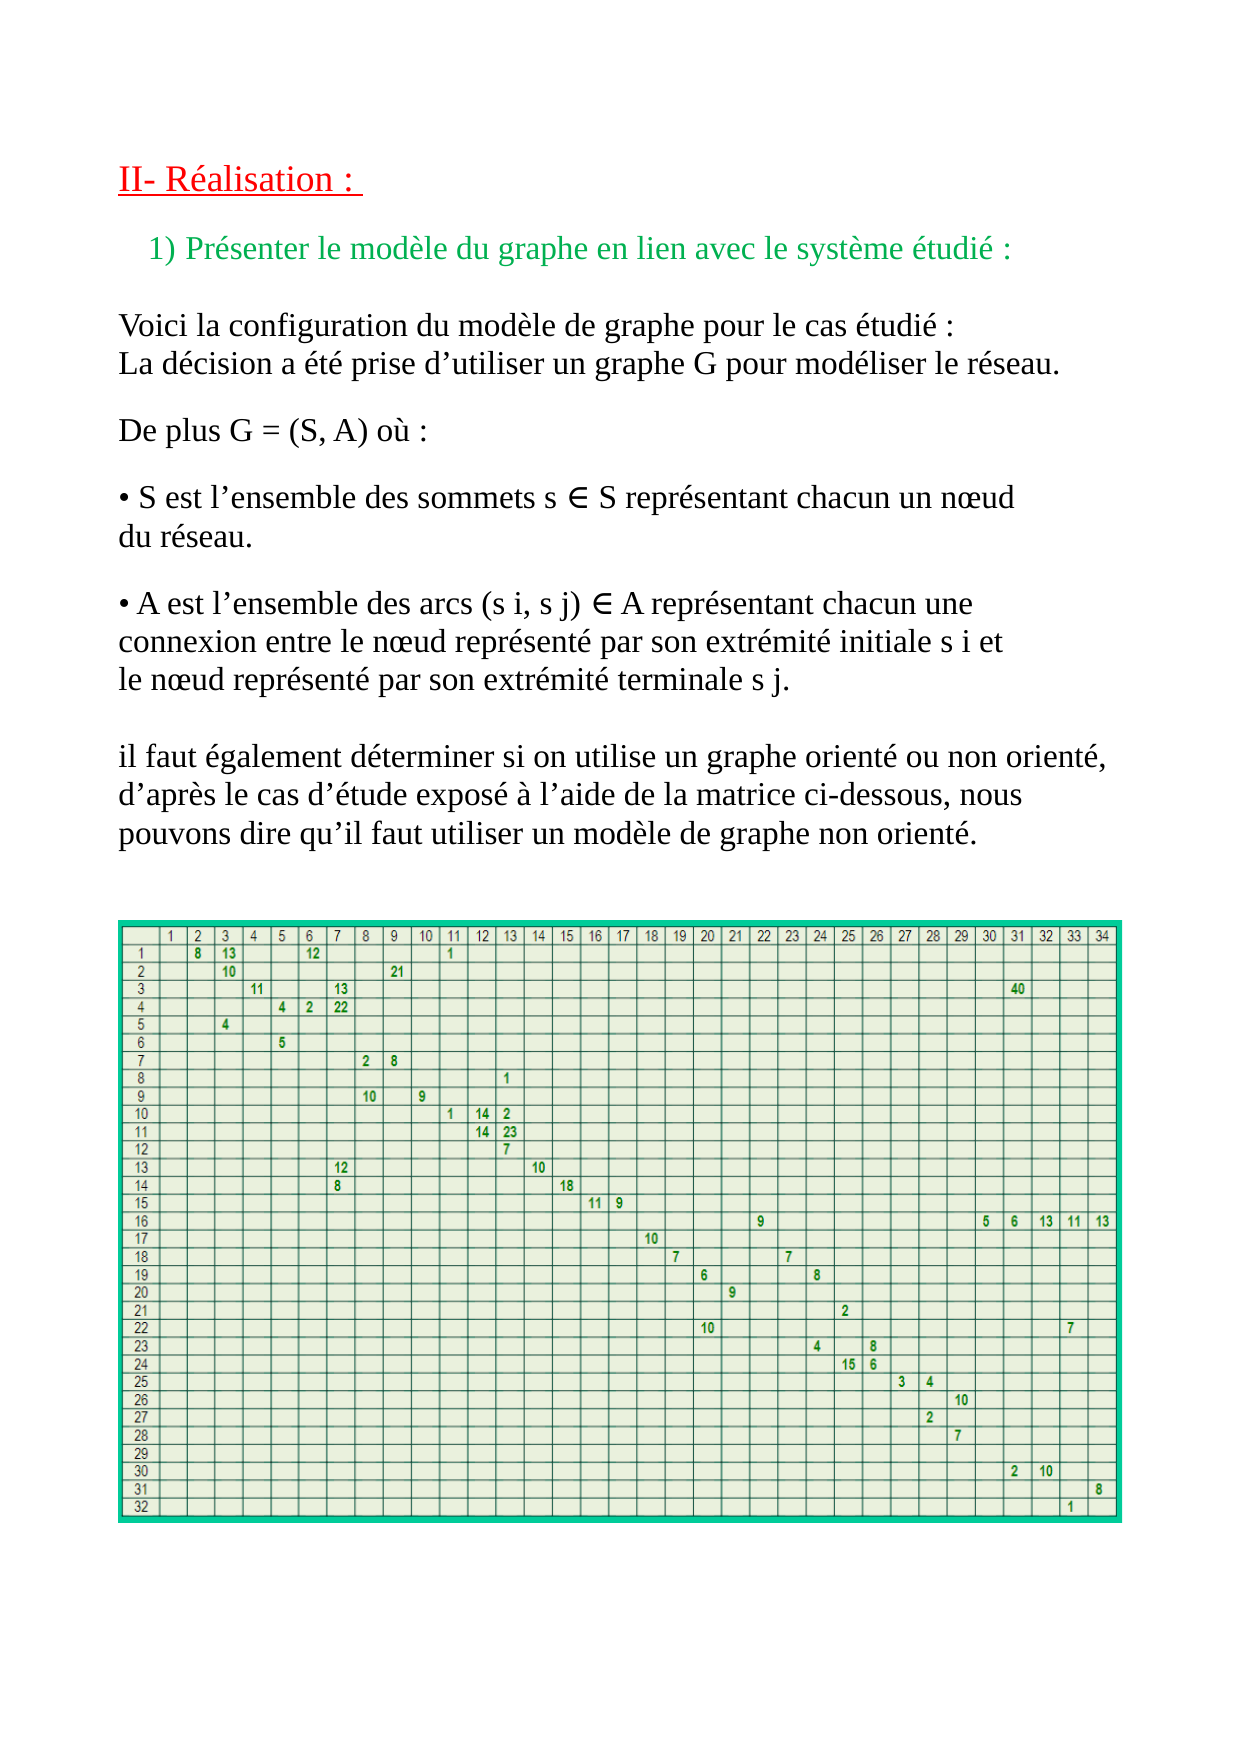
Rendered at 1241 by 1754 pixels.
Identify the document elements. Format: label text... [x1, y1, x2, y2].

text le nœud représenté par son extrémité terminale s j. [118, 659, 1122, 698]
text La décision a été prise d’utiliser un graphe G pour modéliser le réseau. [118, 343, 1122, 382]
text II- Réalisation : [118, 156, 1122, 199]
text • A est l’ensemble des arcs (s i, s j) ∈ A représentant chacun une [118, 583, 1122, 621]
text • S est l’ensemble des sommets s ∈ S représentant chacun un nœud [118, 477, 1122, 516]
list Présenter le modèle du graphe en lien avec le système étudié : [148, 228, 1122, 267]
text il faut également déterminer si on utilise un graphe orienté ou non orienté, d’après le cas d’étude exposé à l’aide de la matrice ci-dessous, nous pouvons dire qu’il faut utiliser un modèle de graphe non orienté. [118, 736, 1122, 851]
text connexion entre le nœud représenté par son extrémité initiale s i et [118, 621, 1122, 659]
text du réseau. [118, 516, 1122, 554]
text De plus G = (S, A) où : [118, 410, 1122, 449]
text Voici la configuration du modèle de graphe pour le cas étudié : [118, 305, 1122, 343]
